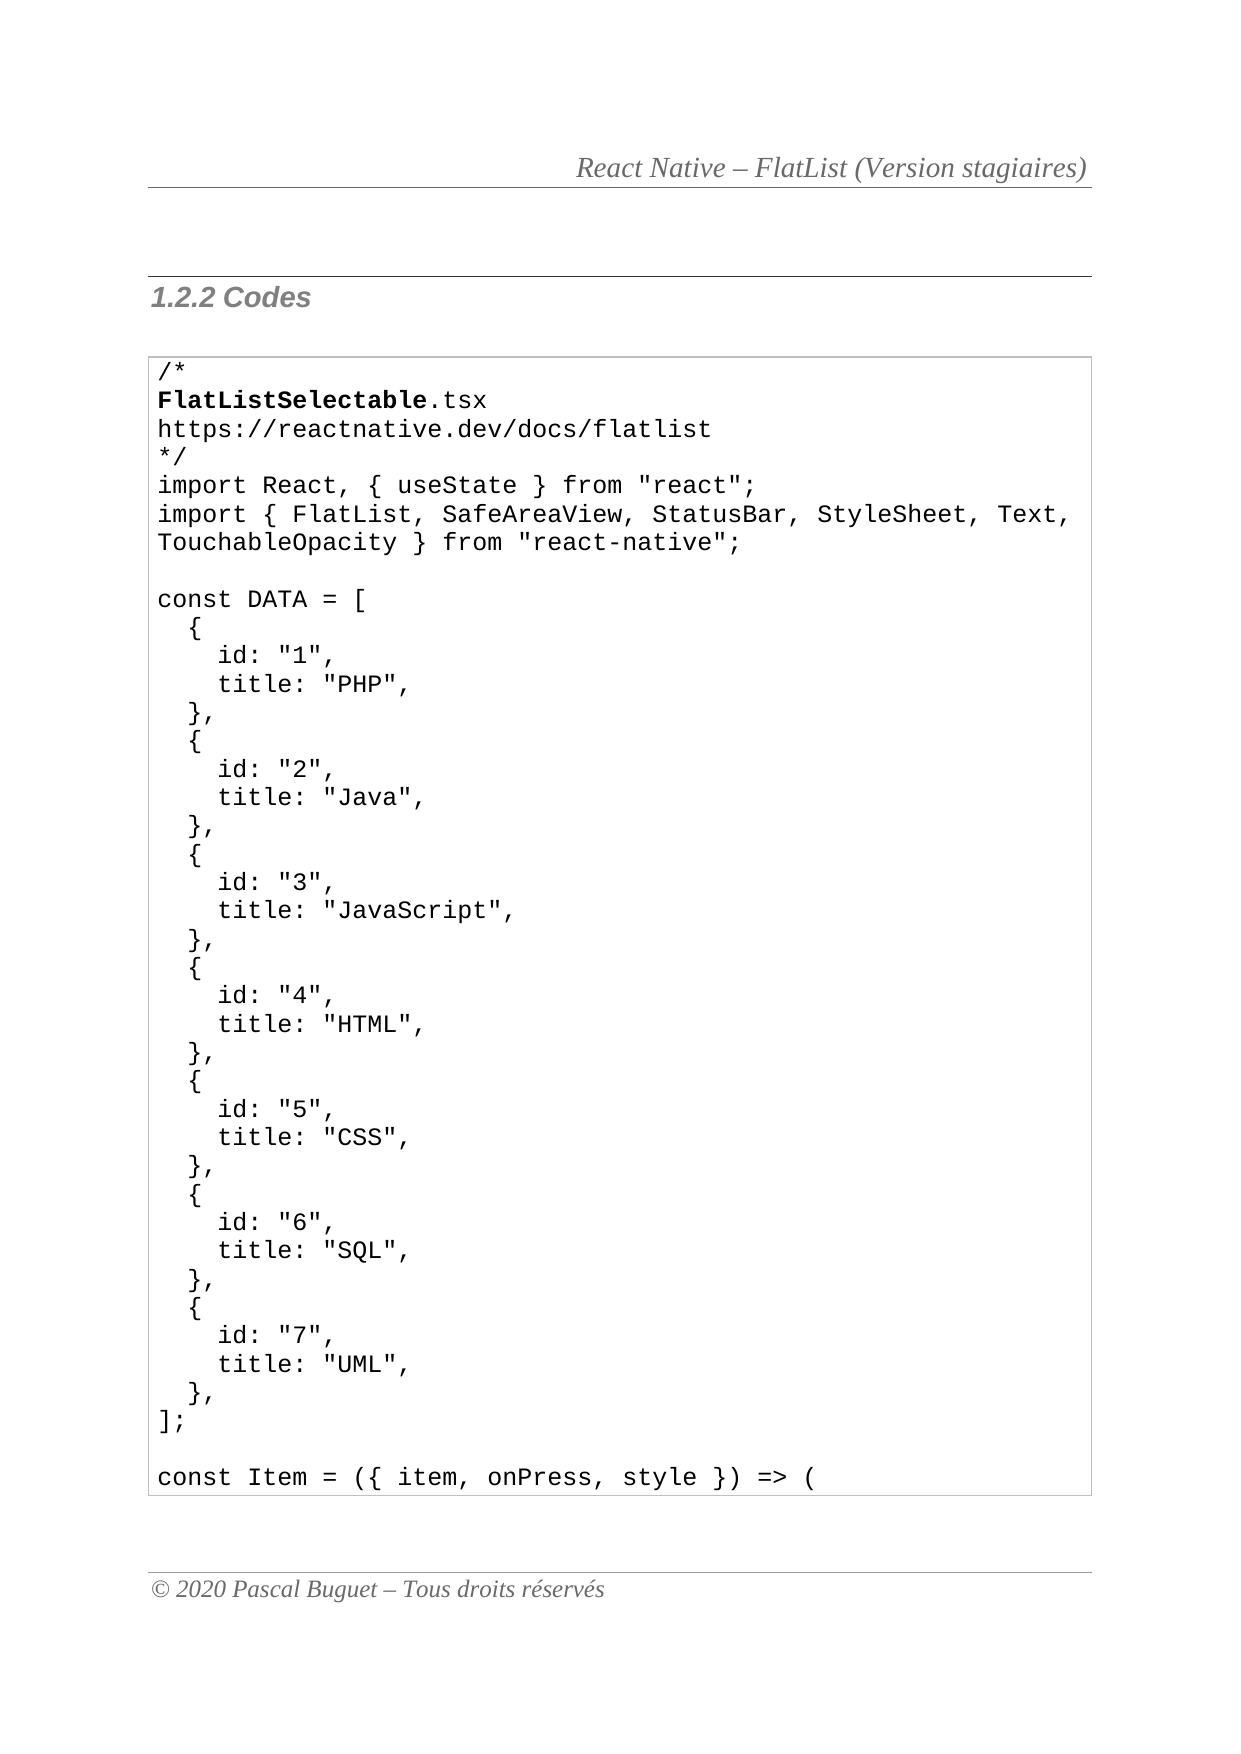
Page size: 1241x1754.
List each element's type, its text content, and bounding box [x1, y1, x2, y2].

text import React, { useState } from "react"; [149, 470, 1091, 498]
text { [149, 1065, 1091, 1093]
text }, [149, 923, 1091, 951]
text }, [149, 1036, 1091, 1065]
text FlatListSelectable.tsx [149, 385, 1091, 413]
text const Item = ({ item, onPress, style }) => ( [149, 1461, 1091, 1495]
text }, [149, 1263, 1091, 1291]
text title: "CSS", [149, 1121, 1091, 1150]
text { [149, 1291, 1091, 1320]
text }, [149, 1150, 1091, 1178]
text { [149, 725, 1091, 753]
text id: "1", [149, 640, 1091, 668]
text id: "6", [149, 1206, 1091, 1235]
text }, [149, 810, 1091, 838]
text ]; [149, 1405, 1091, 1436]
text { [149, 1178, 1091, 1206]
text https://reactnative.dev/docs/flatlist [149, 413, 1091, 441]
text }, [149, 1376, 1091, 1405]
text const DATA = [ [149, 583, 1091, 611]
text title: "UML", [149, 1348, 1091, 1376]
text */ [149, 441, 1091, 470]
text { [149, 611, 1091, 640]
text title: "Java", [149, 781, 1091, 810]
text title: "HTML", [149, 1008, 1091, 1036]
text /* [149, 358, 1091, 385]
text title: "PHP", [149, 668, 1091, 696]
text { [149, 838, 1091, 866]
text }, [149, 696, 1091, 725]
text id: "3", [149, 866, 1091, 895]
subtitle Codes [148, 277, 1092, 316]
text id: "5", [149, 1093, 1091, 1121]
text id: "2", [149, 753, 1091, 781]
text id: "7", [149, 1320, 1091, 1348]
text title: "JavaScript", [149, 895, 1091, 923]
text title: "SQL", [149, 1235, 1091, 1263]
text id: "4", [149, 980, 1091, 1008]
text { [149, 951, 1091, 980]
text import { FlatList, SafeAreaView, StatusBar, StyleSheet, Text, TouchableOpacity } from "react-native"; [149, 498, 1091, 558]
